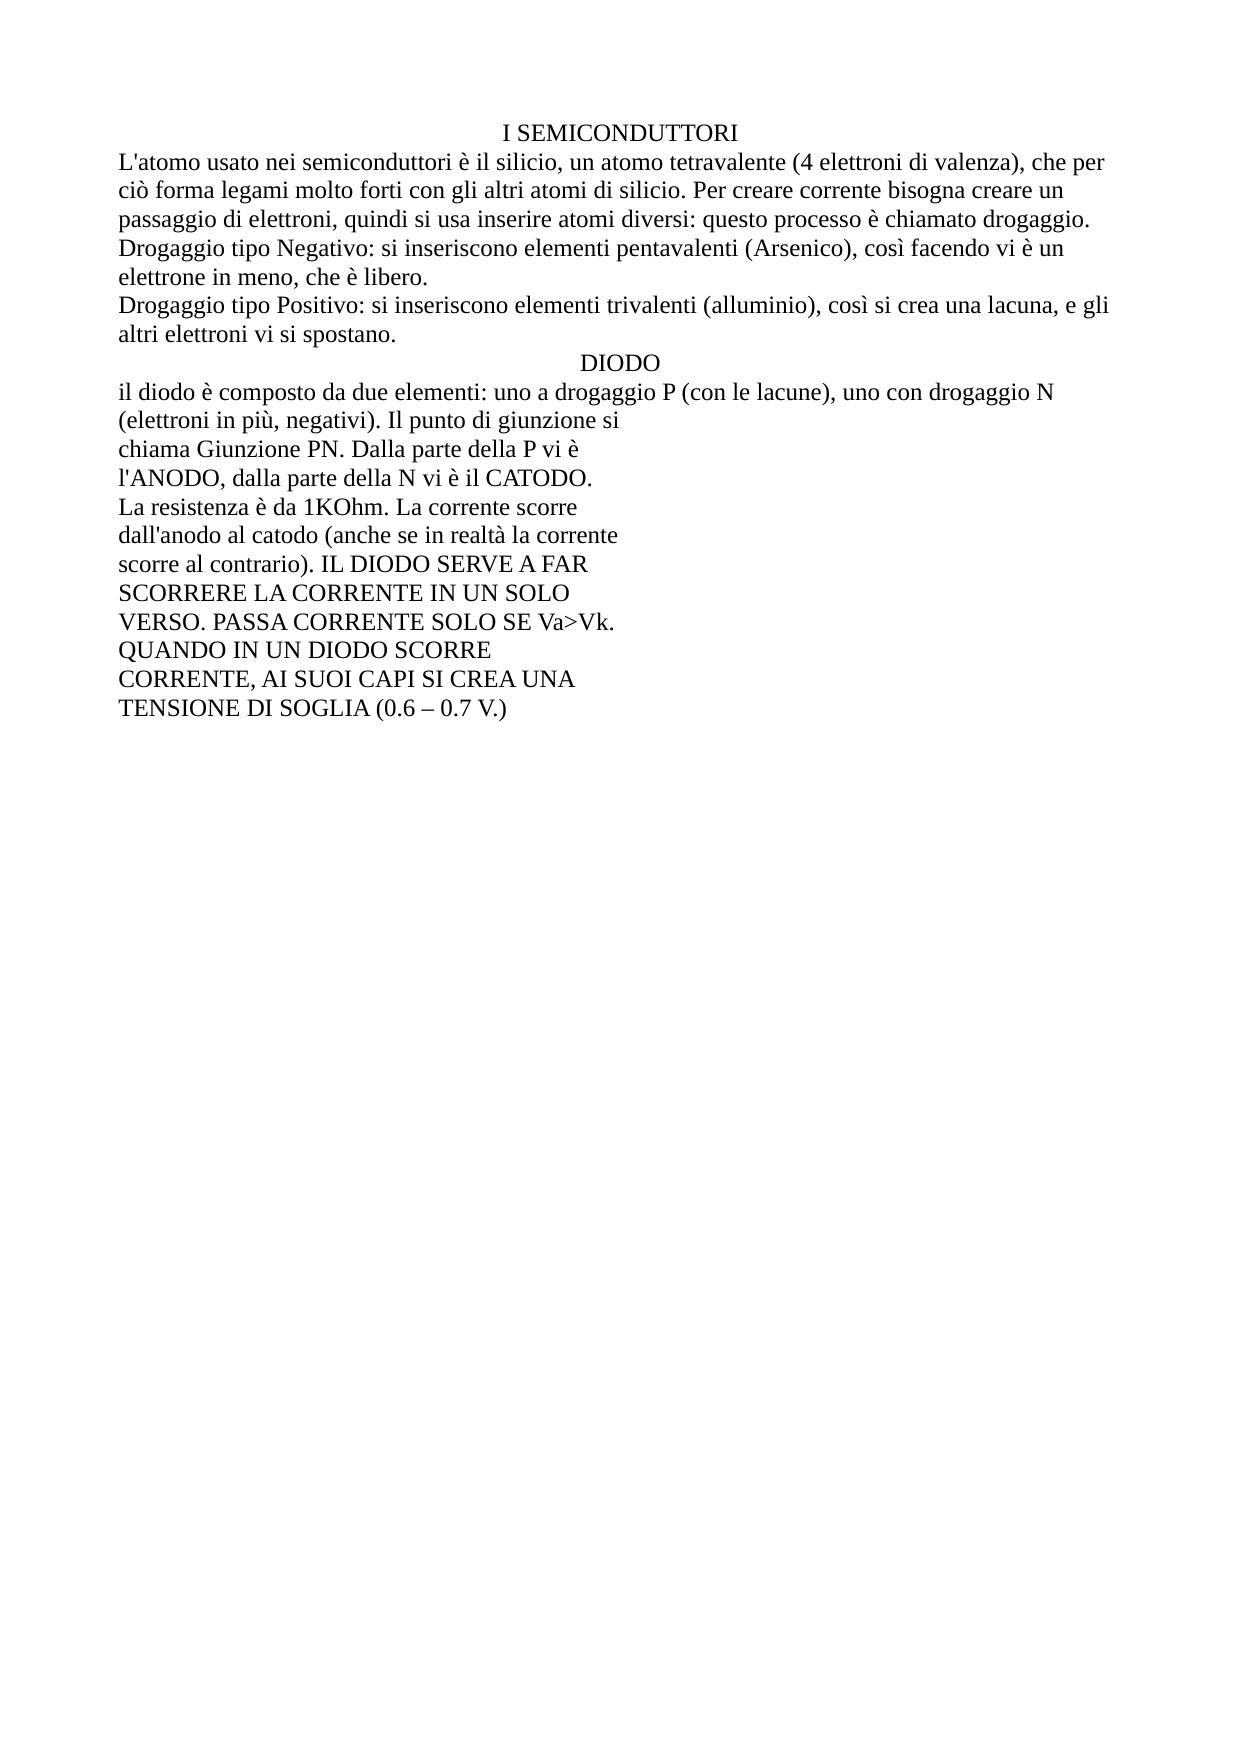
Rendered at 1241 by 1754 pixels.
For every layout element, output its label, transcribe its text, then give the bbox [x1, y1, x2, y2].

text La resistenza è da 1KOhm. La corrente scorre dall'anodo al catodo (anche se in realtà la corrente scorre al contrario). IL DIODO SERVE A FAR SCORRERE LA CORRENTE IN UN SOLO VERSO. PASSA CORRENTE SOLO SE Va>Vk. QUANDO IN UN DIODO SCORRE CORRENTE, AI SUOI CAPI SI CREA UNA TENSIONE DI SOGLIA (0.6 – 0.7 V.) [118, 492, 1122, 722]
text Drogaggio tipo Negativo: si inseriscono elementi pentavalenti (Arsenico), così facendo vi è un elettrone in meno, che è libero. [118, 233, 1122, 291]
text DIODO [118, 348, 1122, 377]
text Drogaggio tipo Positivo: si inseriscono elementi trivalenti (alluminio), così si crea una lacuna, e gli altri elettroni vi si spostano. [118, 291, 1122, 348]
text L'atomo usato nei semiconduttori è il silicio, un atomo tetravalente (4 elettroni di valenza), che per ciò forma legami molto forti con gli altri atomi di silicio. Per creare corrente bisogna creare un passaggio di elettroni, quindi si usa inserire atomi diversi: questo processo è chiamato drogaggio. [118, 147, 1122, 233]
text il diodo è composto da due elementi: uno a drogaggio P (con le lacune), uno con drogaggio N (elettroni in più, negativi). Il punto di giunzione si chiama Giunzione PN. Dalla parte della P vi è l'ANODO, dalla parte della N vi è il CATODO. [118, 377, 1122, 492]
text I SEMICONDUTTORI [118, 118, 1122, 147]
